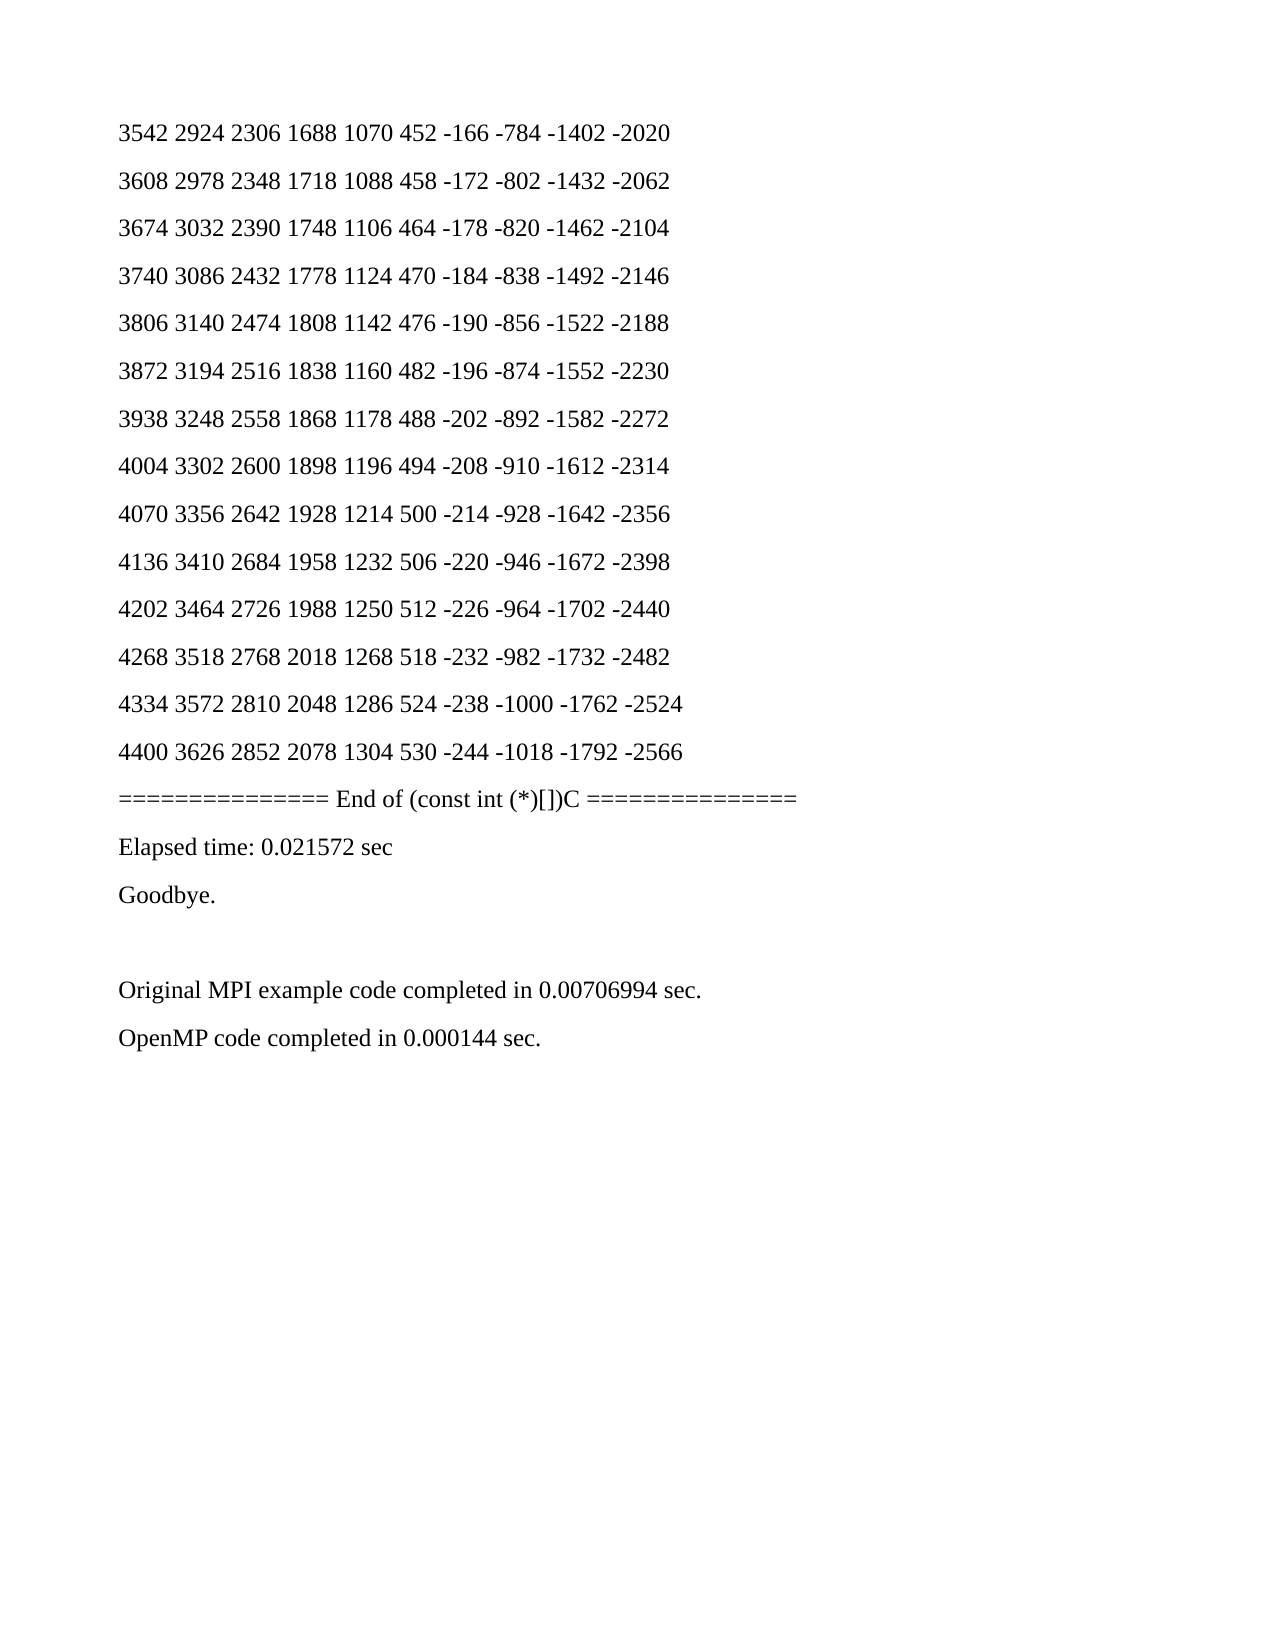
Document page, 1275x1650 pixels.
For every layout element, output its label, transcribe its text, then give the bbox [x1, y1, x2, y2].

text 3542 2924 2306 1688 1070 452 -166 -784 -1402 -2020 [118, 118, 1157, 147]
text 4004 3302 2600 1898 1196 494 -208 -910 -1612 -2314 [118, 451, 1157, 480]
text 4136 3410 2684 1958 1232 506 -220 -946 -1672 -2398 [118, 547, 1157, 575]
text 4070 3356 2642 1928 1214 500 -214 -928 -1642 -2356 [118, 499, 1157, 528]
text 4202 3464 2726 1988 1250 512 -226 -964 -1702 -2440 [118, 594, 1157, 623]
text Original MPI example code completed in 0.00706994 sec. [118, 975, 1157, 1004]
text 3740 3086 2432 1778 1124 470 -184 -838 -1492 -2146 [118, 261, 1157, 290]
text 4334 3572 2810 2048 1286 524 -238 -1000 -1762 -2524 [118, 689, 1157, 718]
text OpenMP code completed in 0.000144 sec. [118, 1023, 1157, 1051]
text =============== End of (const int (*)[])C =============== [118, 784, 1157, 813]
text 3872 3194 2516 1838 1160 482 -196 -874 -1552 -2230 [118, 356, 1157, 385]
text Elapsed time: 0.021572 sec [118, 832, 1157, 861]
text 3608 2978 2348 1718 1088 458 -172 -802 -1432 -2062 [118, 166, 1157, 194]
text 4400 3626 2852 2078 1304 530 -244 -1018 -1792 -2566 [118, 737, 1157, 766]
text 4268 3518 2768 2018 1268 518 -232 -982 -1732 -2482 [118, 642, 1157, 671]
text 3674 3032 2390 1748 1106 464 -178 -820 -1462 -2104 [118, 213, 1157, 242]
text 3938 3248 2558 1868 1178 488 -202 -892 -1582 -2272 [118, 404, 1157, 432]
text Goodbye. [118, 880, 1157, 908]
text 3806 3140 2474 1808 1142 476 -190 -856 -1522 -2188 [118, 308, 1157, 337]
